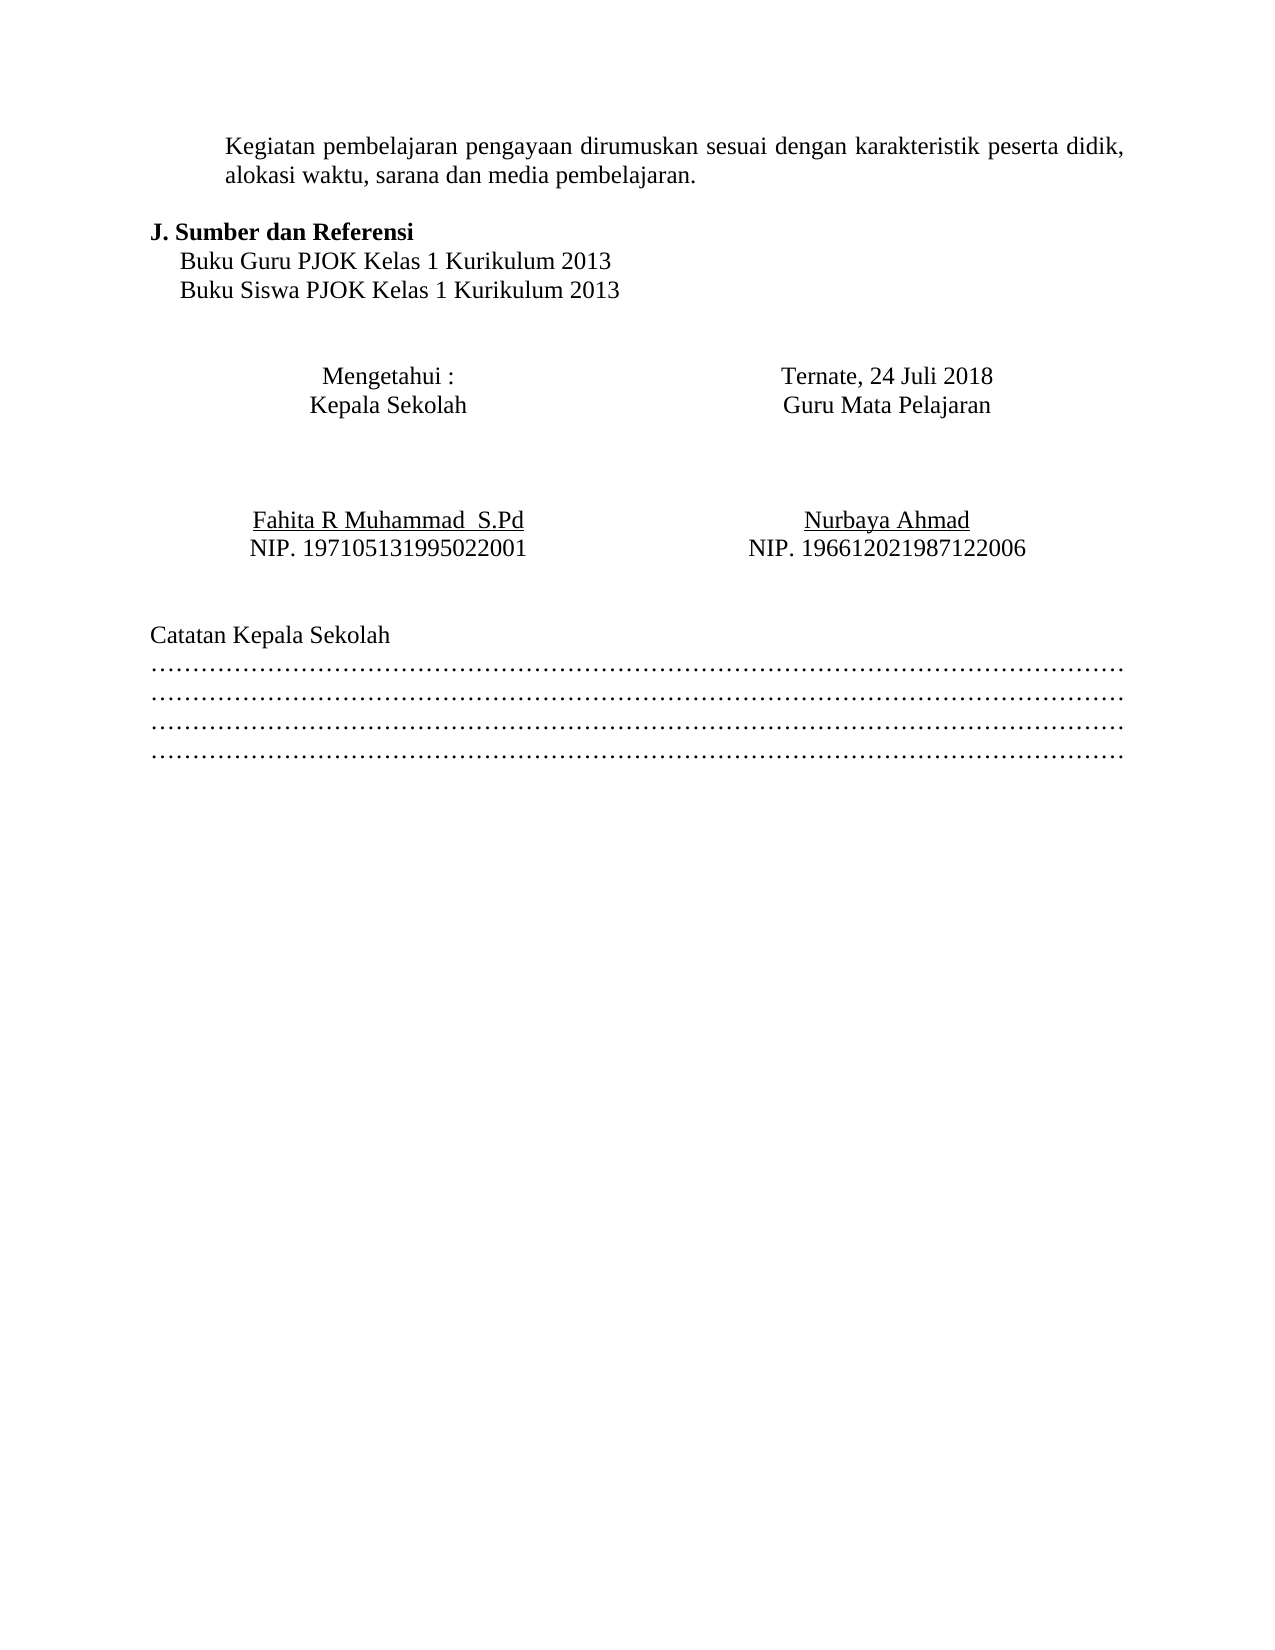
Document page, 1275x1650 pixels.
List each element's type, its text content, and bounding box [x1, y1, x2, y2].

text Catatan Kepala Sekolah [150, 620, 1125, 648]
list Buku Guru PJOK Kelas 1 Kurikulum 2013 [179, 246, 1125, 275]
text Kegiatan pembelajaran pengayaan dirumuskan sesuai dengan karakteristik peserta didik, alokasi waktu, sarana dan media pembelajaran. [225, 131, 1125, 188]
table_header Mengetahui : Kepala Sekolah Fahita R Muhammad S.Pd NIP. 197105131995022001 [139, 361, 637, 562]
list J. Sumber dan Referensi [150, 217, 1125, 246]
table_header Ternate, 24 Juli 2018 Guru Mata Pelajaran Nurbaya Ahmad NIP. 196612021987122006 [638, 361, 1136, 562]
text ……………………………………………………………………………………………………………………………………………………………………………………………………………………………………………………………………………………………………………………………………………………………………………………………………………………………… [150, 648, 1125, 763]
list Buku Siswa PJOK Kelas 1 Kurikulum 2013 [179, 275, 1125, 303]
